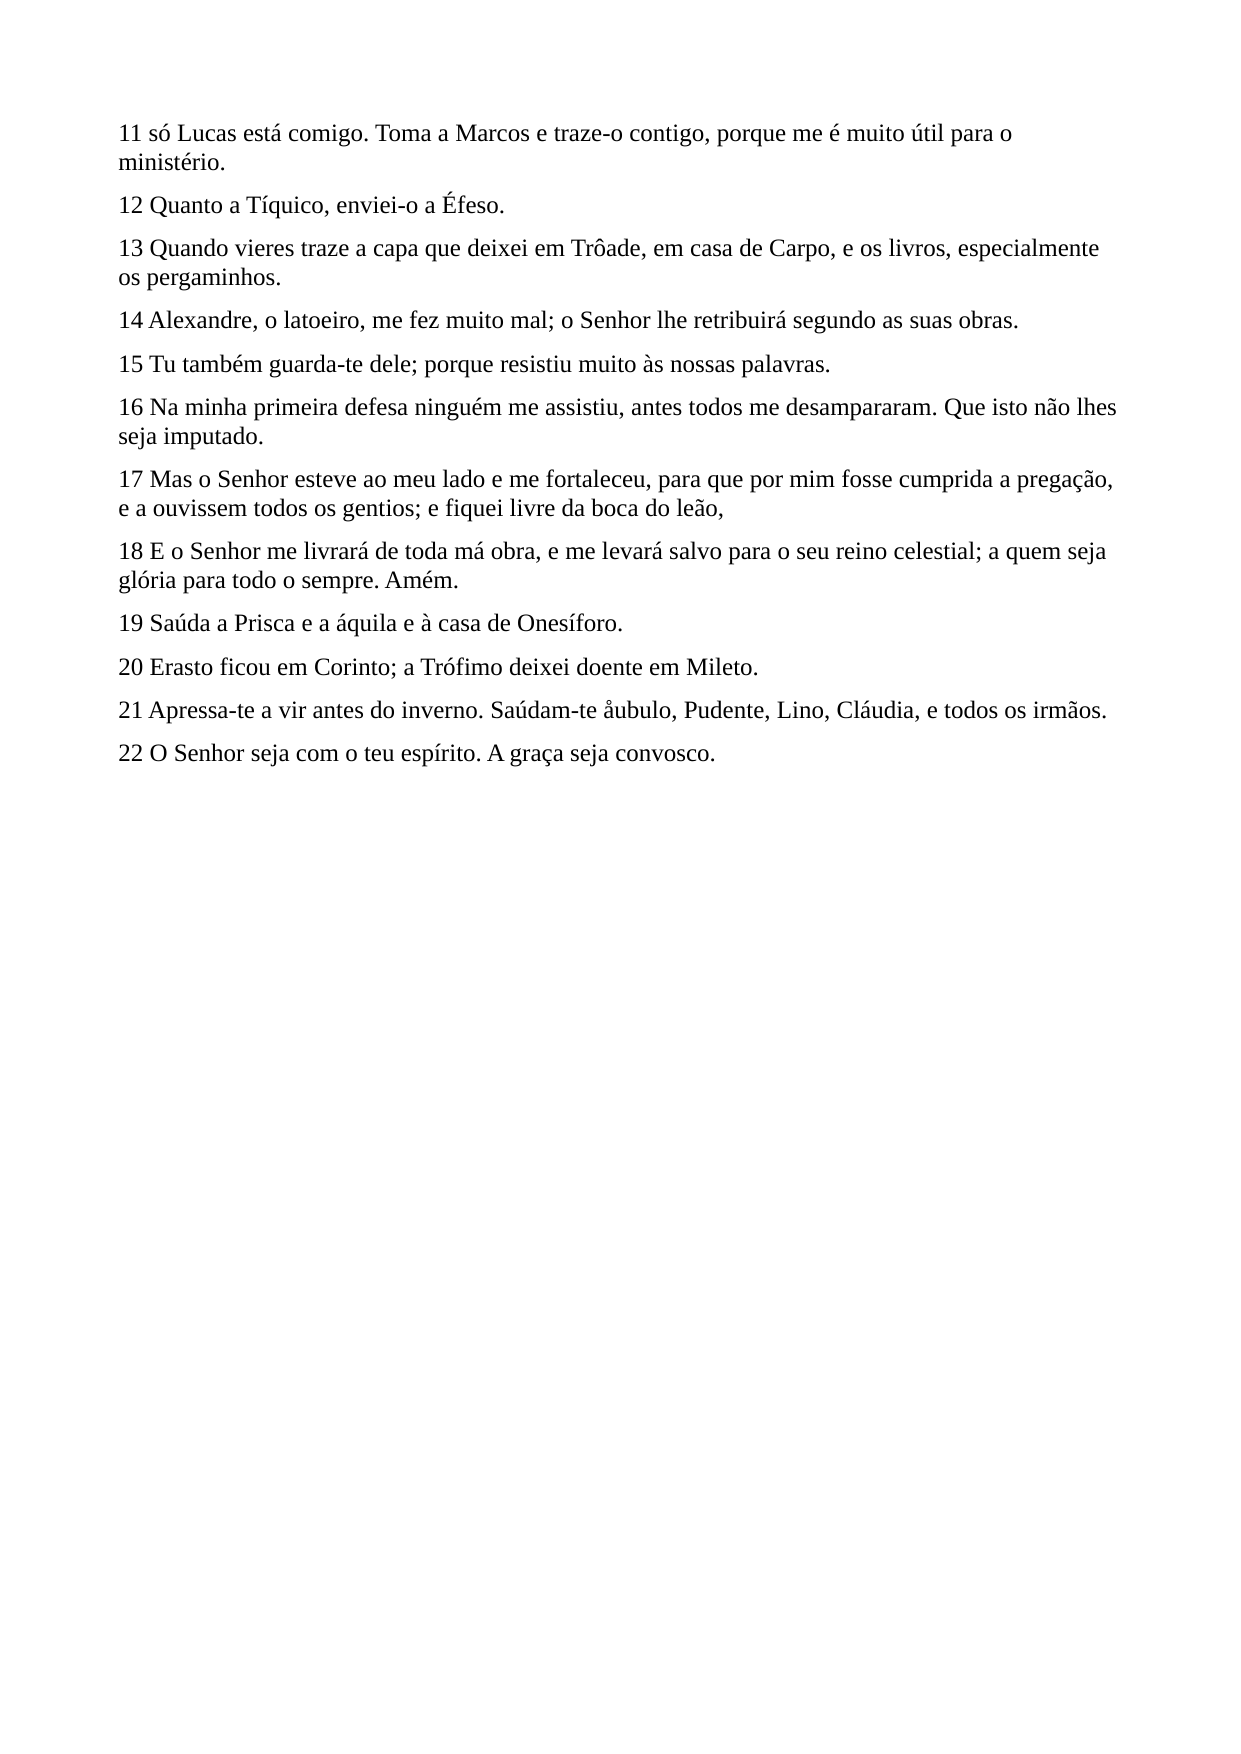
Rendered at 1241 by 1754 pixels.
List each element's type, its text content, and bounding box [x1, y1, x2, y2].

text 20 Erasto ficou em Corinto; a Trófimo deixei doente em Mileto. [118, 652, 1122, 681]
text 14 Alexandre, o latoeiro, me fez muito mal; o Senhor lhe retribuirá segundo as suas obras. [118, 306, 1122, 334]
text 19 Saúda a Prisca e a áquila e à casa de Onesíforo. [118, 608, 1122, 637]
text 18 E o Senhor me livrará de toda má obra, e me levará salvo para o seu reino celestial; a quem seja glória para todo o sempre. Amém. [118, 536, 1122, 594]
text 22 O Senhor seja com o teu espírito. A graça seja convosco. [118, 738, 1122, 767]
text 16 Na minha primeira defesa ninguém me assistiu, antes todos me desampararam. Que isto não lhes seja imputado. [118, 392, 1122, 450]
text 21 Apressa-te a vir antes do inverno. Saúdam-te åubulo, Pudente, Lino, Cláudia, e todos os irmãos. [118, 695, 1122, 724]
text 11 só Lucas está comigo. Toma a Marcos e traze-o contigo, porque me é muito útil para o ministério. [118, 118, 1122, 176]
text 17 Mas o Senhor esteve ao meu lado e me fortaleceu, para que por mim fosse cumprida a pregação, e a ouvissem todos os gentios; e fiquei livre da boca do leão, [118, 464, 1122, 522]
text 12 Quanto a Tíquico, enviei-o a Éfeso. [118, 190, 1122, 219]
text 15 Tu também guarda-te dele; porque resistiu muito às nossas palavras. [118, 349, 1122, 378]
text 13 Quando vieres traze a capa que deixei em Trôade, em casa de Carpo, e os livros, especialmente os pergaminhos. [118, 233, 1122, 291]
